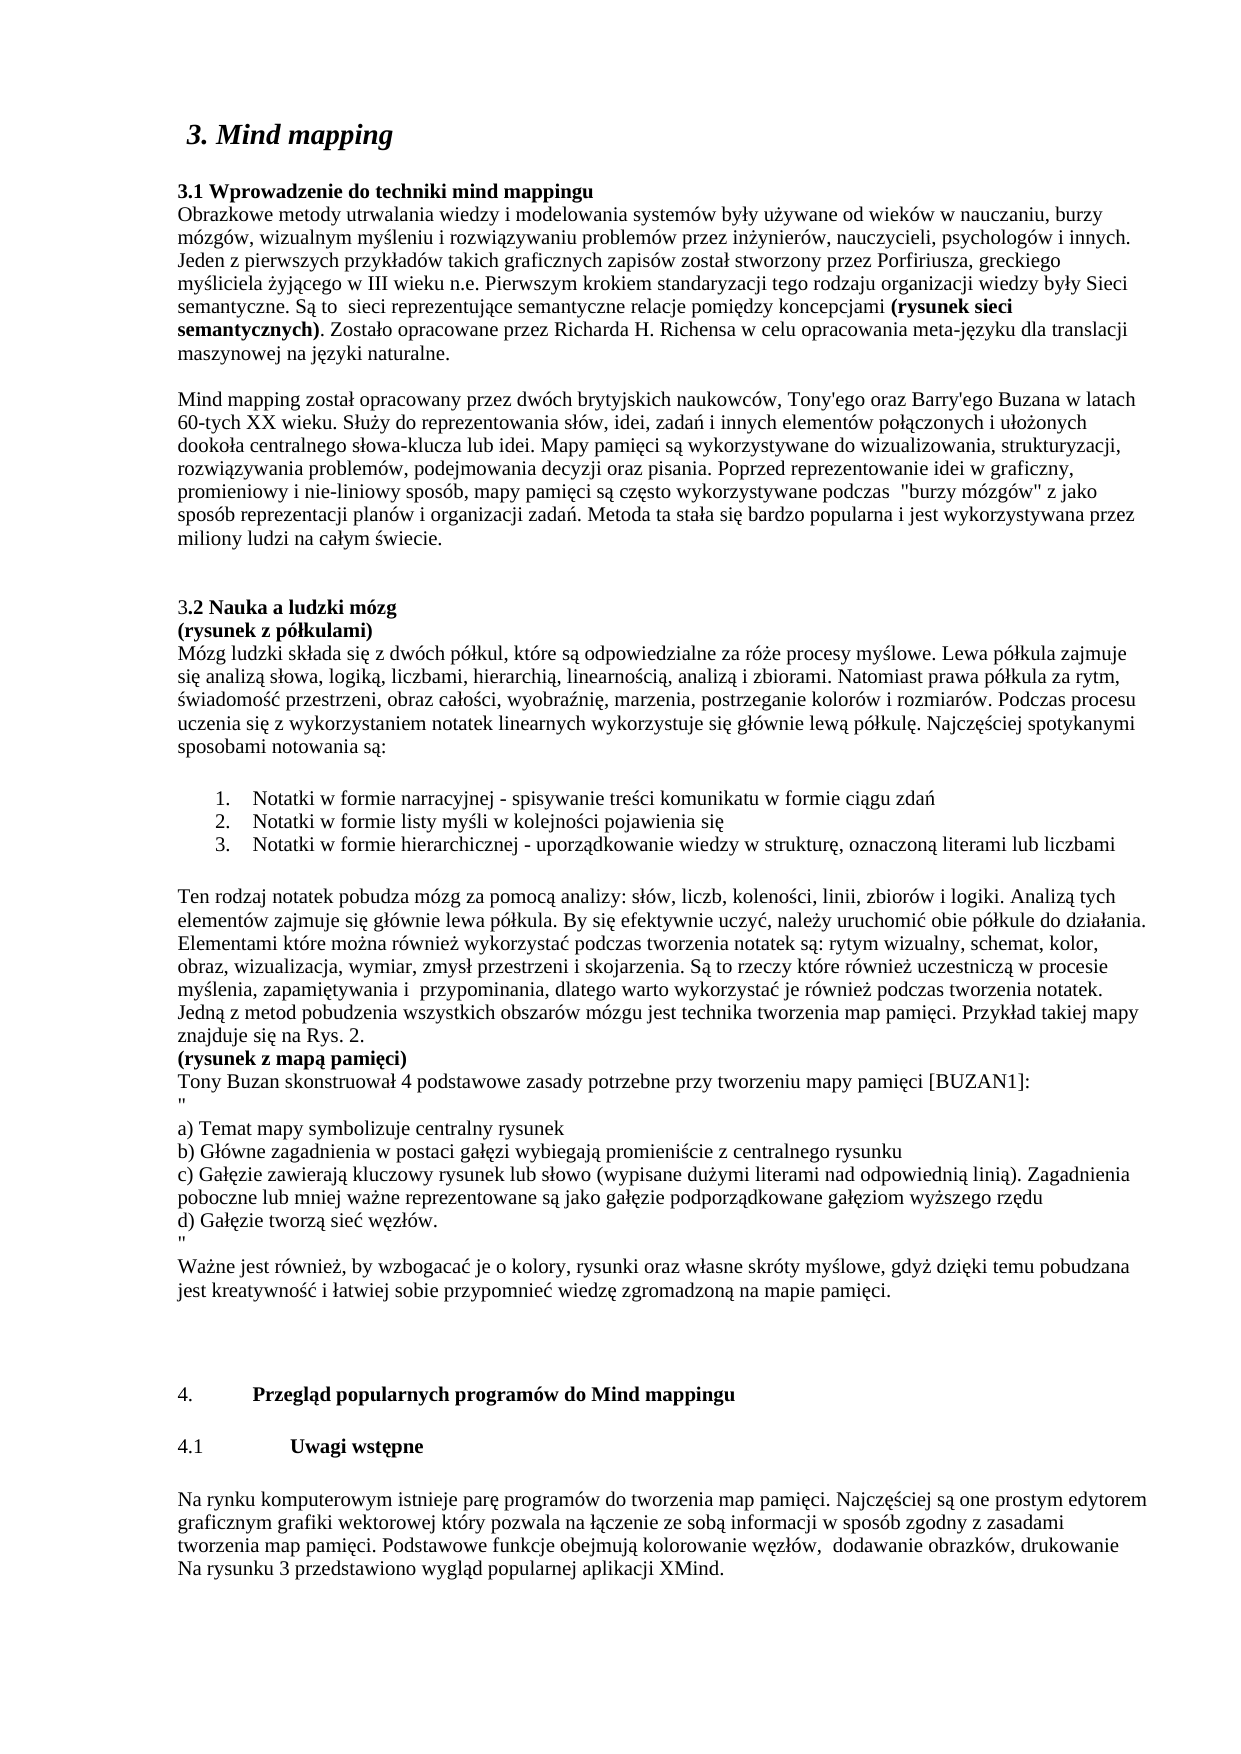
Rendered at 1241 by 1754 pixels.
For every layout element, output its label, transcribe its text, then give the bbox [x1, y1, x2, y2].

text Ten rodzaj notatek pobudza mózg za pomocą analizy: słów, liczb, koleności, linii, zbiorów i logiki. Analizą tych elementów zajmuje się głównie lewa półkula. By się efektywnie uczyć, należy uruchomić obie półkule do działania. Elementami które można również wykorzystać podczas tworzenia notatek są: rytym wizualny, schemat, kolor, obraz, wizualizacja, wymiar, zmysł przestrzeni i skojarzenia. Są to rzeczy które również uczestniczą w procesie myślenia, zapamiętywania i przypominania, dlatego warto wykorzystać je również podczas tworzenia notatek. Jedną z metod pobudzenia wszystkich obszarów mózgu jest technika tworzenia map pamięci. Przykład takiej mapy znajduje się na Rys. 2. (rysunek z mapą pamięci) Tony Buzan skonstruował 4 podstawowe zasady potrzebne przy tworzeniu mapy pamięci [BUZAN1]: " a) Temat mapy symbolizuje centralny rysunek b) Główne zagadnienia w postaci gałęzi wybiegają promieniście z centralnego rysunku c) Gałęzie zawierają kluczowy rysunek lub słowo (wypisane dużymi literami nad odpowiednią linią). Zagadnienia poboczne lub mniej ważne reprezentowane są jako gałęzie podporządkowane gałęziom wyższego rzędu d) Gałęzie tworzą sieć węzłów. " Ważne jest również, by wzbogacać je o kolory, rysunki oraz własne skróty myślowe, gdyż dzięki temu pobudzana jest kreatywność i łatwiej sobie przypomnieć wiedzę zgromadzoną na mapie pamięci. [177, 885, 1152, 1302]
list Przegląd popularnych programów do Mind mappingu [735, 1383, 1152, 1406]
text Na rynku komputerowym istnieje parę programów do tworzenia map pamięci. Najczęściej są one prostym edytorem graficznym grafiki wektorowej który pozwala na łączenie ze sobą informacji w sposób zgodny z zasadami tworzenia map pamięci. Podstawowe funkcje obejmują kolorowanie węzłów, dodawanie obrazków, drukowanie Na rysunku 3 przedstawiono wygląd popularnej aplikacji XMind. [177, 1488, 1152, 1626]
list Notatki w formie listy myśli w kolejności pojawienia się [729, 810, 1152, 833]
list Uwagi wstępne [177, 1435, 290, 1458]
subtitle 3. Mind mapping [403, 118, 1142, 150]
text 3.1 Wprowadzenie do techniki mind mappingu Obrazkowe metody utrwalania wiedzy i modelowania systemów były używane od wieków w nauczaniu, burzy mózgów, wizualnym myśleniu i rozwiązywaniu problemów przez inżynierów, nauczycieli, psychologów i innych. Jeden z pierwszych przykładów takich graficznych zapisów został stworzony przez Porfiriusza, greckiego myśliciela żyjącego w III wieku n.e. Pierwszym krokiem standaryzacji tego rodzaju organizacji wiedzy były Sieci semantyczne. Są to sieci reprezentujące semantyczne relacje pomiędzy koncepcjami (rysunek sieci semantycznych). Zostało opracowane przez Richarda H. Richensa w celu opracowania meta-języku dla translacji maszynowej na języki naturalne. Mind mapping został opracowany przez dwóch brytyjskich naukowców, Tony'ego oraz Barry'ego Buzana w latach 60-tych XX wieku. Służy do reprezentowania słów, idei, zadań i innych elementów połączonych i ułożonych dookoła centralnego słowa-klucza lub idei. Mapy pamięci są wykorzystywane do wizualizowania, strukturyzacji, rozwiązywania problemów, podejmowania decyzji oraz pisania. Poprzed reprezentowanie idei w graficzny, promieniowy i nie-liniowy sposób, mapy pamięci są często wykorzystywane podczas "burzy mózgów" z jako sposób reprezentacji planów i organizacji zadań. Metoda ta stała się bardzo popularna i jest wykorzystywana przez miliony ludzi na całym świecie. 3.2 Nauka a ludzki mózg (rysunek z półkulami) Mózg ludzki składa się z dwóch półkul, które są odpowiedzialne za róże procesy myślowe. Lewa półkula zajmuje się analizą słowa, logiką, liczbami, hierarchią, linearnością, analizą i zbiorami. Natomiast prawa półkula za rytm, świadomość przestrzeni, obraz całości, wyobraźnię, marzenia, postrzeganie kolorów i rozmiarów. Podczas procesu uczenia się z wykorzystaniem notatek linearnych wykorzystuje się głównie lewą półkulę. Najczęściej spotykanymi sposobami notowania są: [177, 179, 1152, 758]
list Uwagi wstępne [423, 1435, 1152, 1458]
list Przegląd popularnych programów do Mind mappingu [177, 1383, 252, 1406]
list Notatki w formie narracyjnej - spisywanie treści komunikatu w formie ciągu zdań [941, 787, 1152, 810]
